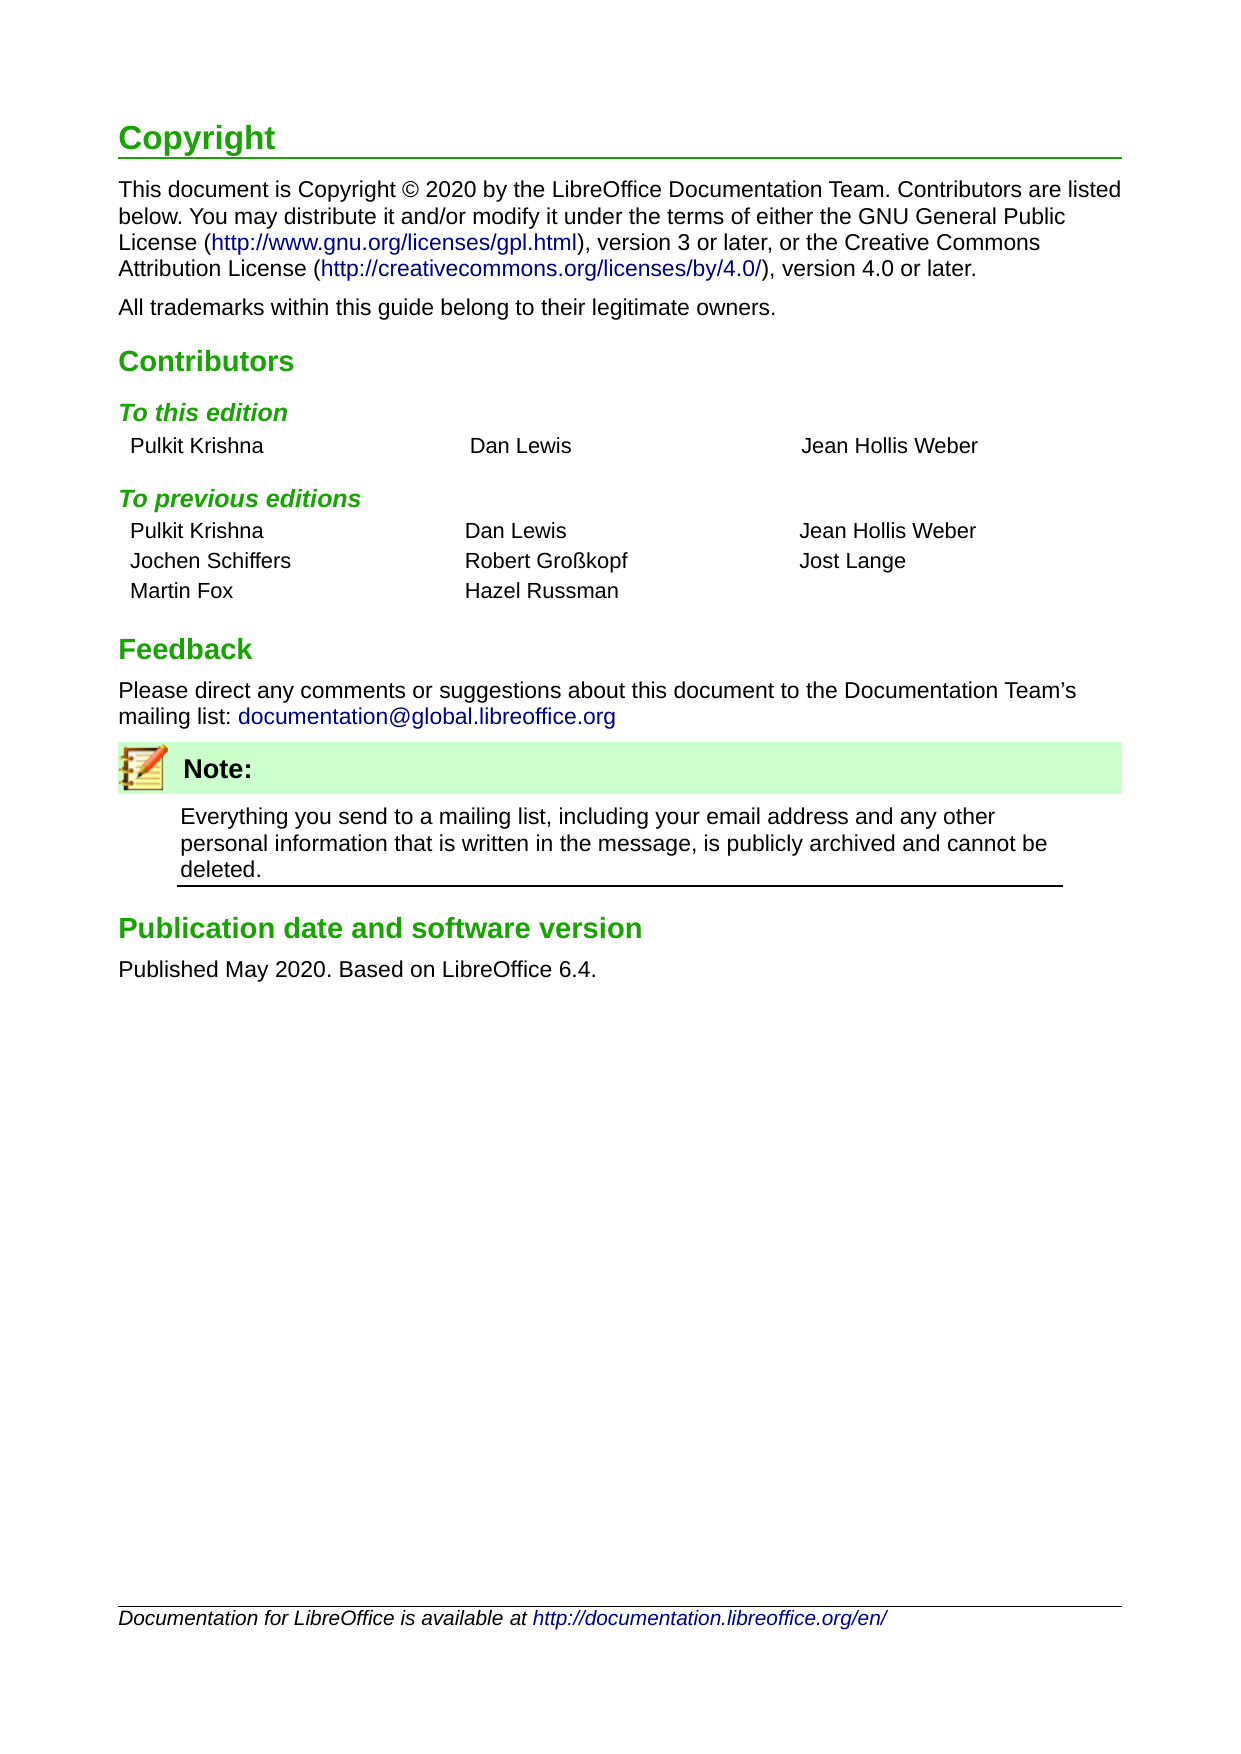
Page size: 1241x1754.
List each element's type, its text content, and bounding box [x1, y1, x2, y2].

subtitle Publication date and software version [118, 911, 1122, 944]
table_cell Robert Großkopf [453, 548, 787, 578]
table_header Jean Hollis Weber [788, 518, 1122, 548]
table_cell [788, 578, 1122, 608]
subtitle Contributors [118, 344, 1122, 378]
table_header Pulkit Krishna [118, 518, 453, 548]
table_header Jean Hollis Weber [789, 433, 1122, 463]
subtitle Note: [118, 742, 1122, 794]
table_cell Jost Lange [788, 548, 1122, 578]
subtitle Copyright [118, 118, 1122, 157]
table_cell Martin Fox [118, 578, 453, 608]
text Please direct any comments or suggestions about this document to the Documentation Team’s mailing list: documentation@global.libreoffice.org [118, 677, 1122, 730]
text All trademarks within this guide belong to their legitimate owners. [118, 294, 1122, 321]
text This document is Copyright © 2020 by the LibreOffice Documentation Team. Contributors are listed below. You may distribute it and/or modify it under the terms of either the GNU General Public License (http://www.gnu.org/licenses/gpl.html), version 3 or later, or the Creative Commons Attribution License (http://creativecommons.org/licenses/by/4.0/), version 4.0 or later. [118, 176, 1122, 282]
table_cell Jochen Schiffers [118, 548, 453, 578]
table_header Dan Lewis [453, 518, 787, 548]
text Everything you send to a mailing list, including your email address and any other personal information that is written in the message, is publicly archived and cannot be deleted. [177, 800, 1063, 885]
picture [119, 743, 170, 794]
subtitle To previous editions [118, 484, 1122, 512]
table_header Dan Lewis [458, 433, 789, 463]
table_cell Hazel Russman [453, 578, 787, 608]
table_header Pulkit Krishna [118, 433, 458, 463]
text Published May 2020. Based on LibreOffice 6.4. [118, 956, 1122, 983]
subtitle To this edition [118, 398, 1122, 427]
subtitle Feedback [118, 632, 1122, 665]
